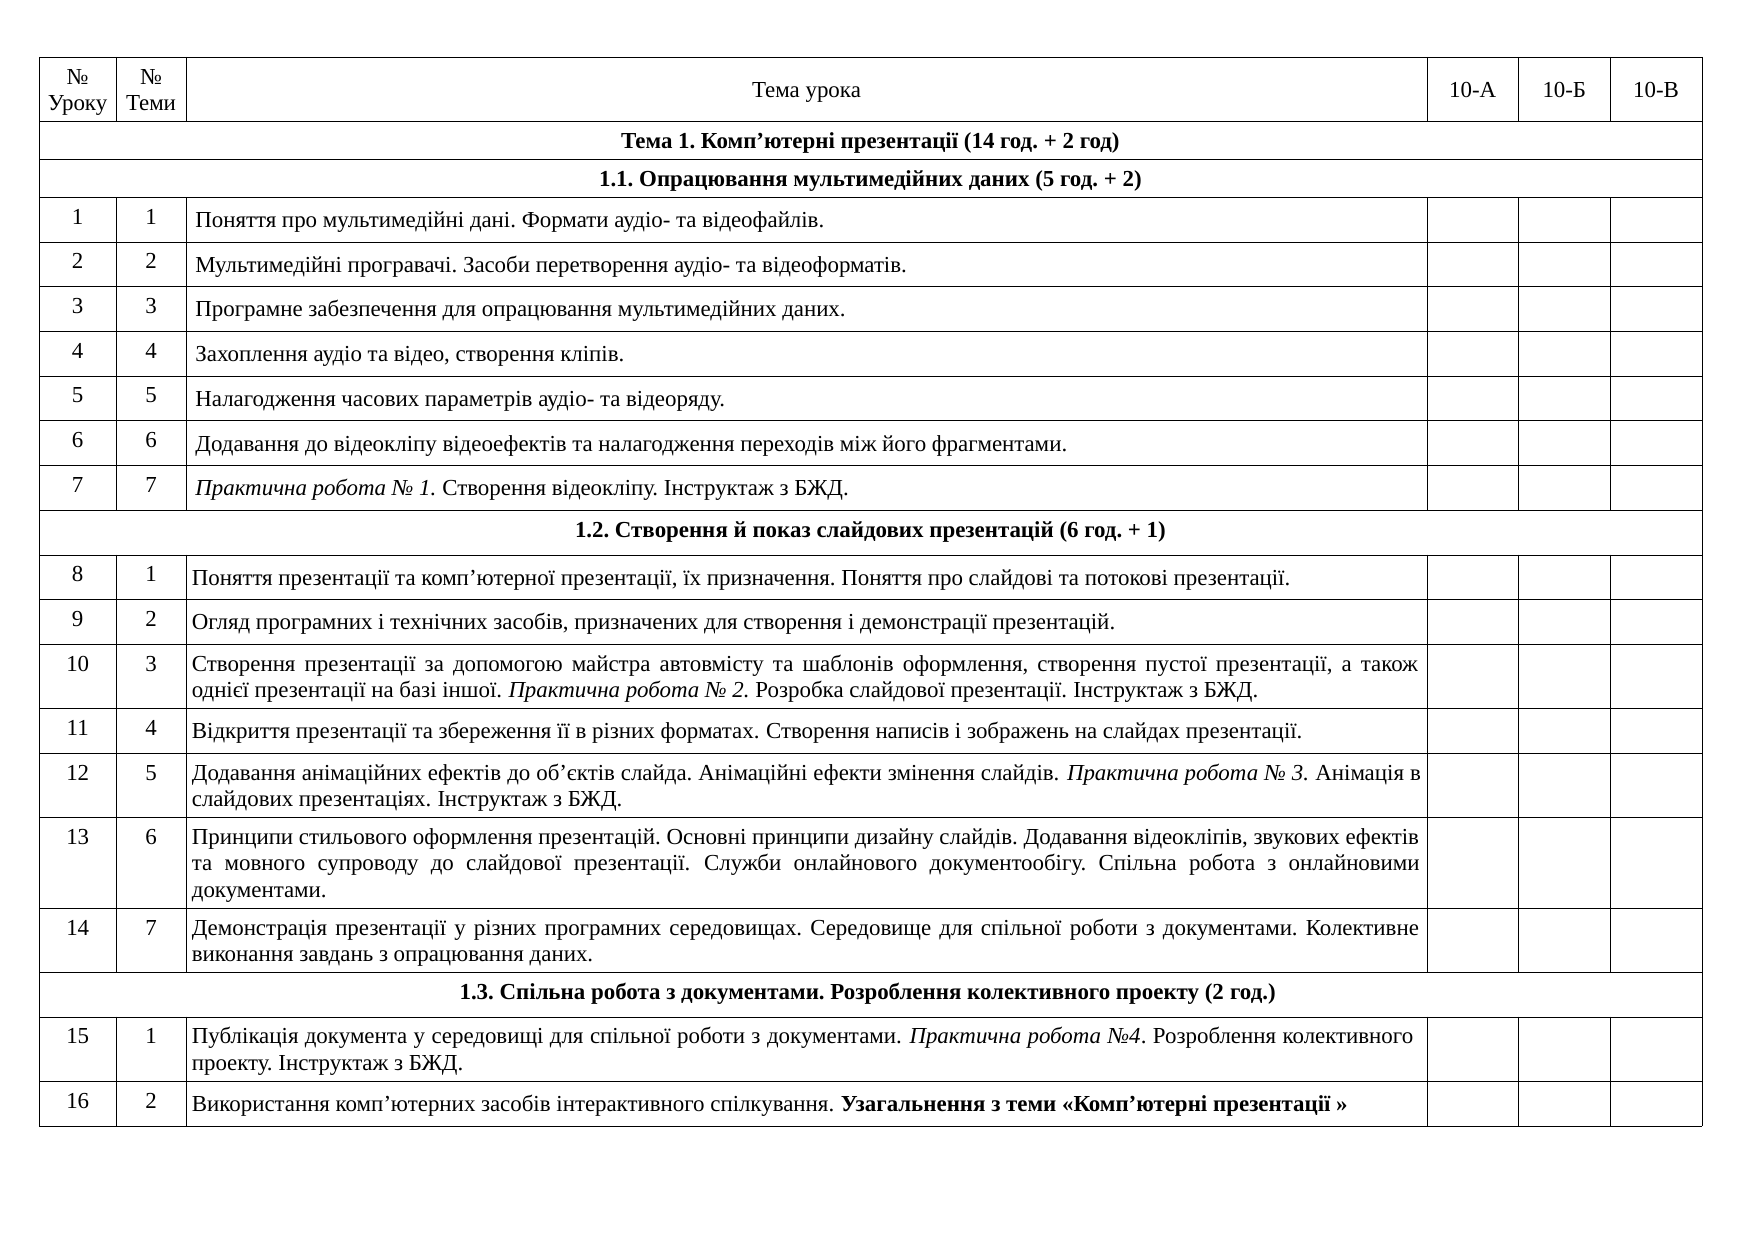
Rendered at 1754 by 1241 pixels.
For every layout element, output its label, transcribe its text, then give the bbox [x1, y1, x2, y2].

table_cell [1611, 243, 1702, 286]
table_cell [1611, 600, 1702, 644]
table_cell [1519, 818, 1610, 908]
table_cell 4 [117, 332, 186, 376]
table_cell [1428, 332, 1518, 376]
table_cell 2 [117, 243, 186, 286]
table_cell 6 [117, 421, 186, 465]
table_cell [1519, 243, 1610, 286]
table_cell 1 [117, 556, 186, 599]
table_cell [1519, 709, 1610, 753]
table_cell 5 [40, 377, 116, 420]
table_cell 4 [40, 332, 116, 376]
table_cell [1611, 556, 1702, 599]
table_cell 6 [117, 818, 186, 908]
table_cell Публікація документа у середовищі для спільної роботи з документами. Практична робота №4. Розроблення колективного проекту. Інструктаж з БЖД. [187, 1018, 1427, 1081]
table_cell [1428, 198, 1518, 242]
table_cell Тема 1. Комп’ютерні презентації (14 год. + 2 год) [40, 122, 1702, 159]
table_cell [1428, 818, 1518, 908]
table_cell [1519, 332, 1610, 376]
table_cell 1.1. Опрацювання мультимедійних даних (5 год. + 2) [40, 160, 1702, 197]
table_cell [1611, 421, 1702, 465]
table_header 10-Б [1519, 58, 1610, 121]
table_cell [1428, 600, 1518, 644]
table_cell [1428, 645, 1518, 708]
table_cell [1611, 909, 1702, 972]
table_cell 7 [117, 466, 186, 510]
table_cell [1611, 466, 1702, 510]
table_cell 11 [40, 709, 116, 753]
table_cell [1519, 1018, 1610, 1081]
table_cell 13 [40, 818, 116, 908]
table_cell 4 [117, 709, 186, 753]
table_cell 3 [117, 645, 186, 708]
table_cell [1611, 287, 1702, 331]
table_cell [1519, 421, 1610, 465]
table_cell [1519, 287, 1610, 331]
table_header № Уроку [40, 58, 116, 121]
table_cell Поняття презентації та комп’ютерної презентації, їх призначення. Поняття про слайдові та потокові презентації. [187, 556, 1427, 599]
table_cell [1611, 645, 1702, 708]
table_cell 6 [40, 421, 116, 465]
table_cell [1428, 377, 1518, 420]
table_cell Демонстрація презентації у різних програмних середовищах. Середовище для спільної роботи з документами. Колективне виконання завдань з опрацювання даних. [187, 909, 1427, 972]
table_cell 8 [40, 556, 116, 599]
table_cell 1 [40, 198, 116, 242]
table_cell 3 [117, 287, 186, 331]
table_cell Поняття про мультимедійні дані. Формати аудіо- та відеофайлів. [187, 198, 1427, 242]
table_cell [1519, 909, 1610, 972]
table_cell 3 [40, 287, 116, 331]
table_cell [1428, 243, 1518, 286]
table_cell 1.3. Спільна робота з документами. Розроблення колективного проекту (2 год.) [40, 973, 1702, 1017]
table_cell [1519, 1082, 1610, 1126]
table_header 10-А [1428, 58, 1518, 121]
table_cell 7 [117, 909, 186, 972]
table_cell [1519, 198, 1610, 242]
table_cell 9 [40, 600, 116, 644]
table_cell [1611, 377, 1702, 420]
table_cell Створення презентації за допомогою майстра автовмісту та шаблонів оформлення, створення пустої презентації, а також однієї презентації на базі іншої. Практична робота № 2. Розробка слайдової презентації. Інструктаж з БЖД. [187, 645, 1427, 708]
table_cell Практична робота № 1. Створення відеокліпу. Інструктаж з БЖД. [187, 466, 1427, 510]
table_cell [1519, 754, 1610, 817]
table_cell Програмне забезпечення для опрацювання мультимедійних даних. [187, 287, 1427, 331]
table_header Тема урока [187, 58, 1427, 121]
table_cell Додавання анімаційних ефектів до об’єктів слайда. Анімаційні ефекти змінення слайдів. Практична робота № 3. Анімація в слайдових презентаціях. Інструктаж з БЖД. [187, 754, 1427, 817]
table_cell 7 [40, 466, 116, 510]
table_cell [1611, 198, 1702, 242]
table_cell [1428, 754, 1518, 817]
table_cell Огляд програмних і технічних засобів, призначених для створення і демонстрації презентацій. [187, 600, 1427, 644]
table_cell [1428, 709, 1518, 753]
table_cell 2 [40, 243, 116, 286]
table_cell 2 [117, 1082, 186, 1126]
table_cell [1428, 421, 1518, 465]
table_cell [1519, 377, 1610, 420]
table_cell 12 [40, 754, 116, 817]
table_cell Відкриття презентації та збереження її в різних форматах. Створення написів і зображень на слайдах презентації. [187, 709, 1427, 753]
table_cell [1611, 1082, 1702, 1126]
table_cell 5 [117, 377, 186, 420]
table_cell [1428, 466, 1518, 510]
table_cell Налагодження часових параметрів аудіо- та відеоряду. [187, 377, 1427, 420]
table_cell 1 [117, 198, 186, 242]
table_cell [1611, 709, 1702, 753]
table_cell 10 [40, 645, 116, 708]
table_cell [1519, 466, 1610, 510]
table_cell [1611, 1018, 1702, 1081]
table_cell Принципи стильового оформлення презентацій. Основні принципи дизайну слайдів. Додавання відеокліпів, звукових ефектів та мовного супроводу до слайдової презентації. Служби онлайнового документообігу. Спільна робота з онлайновими документами. [187, 818, 1427, 908]
table_cell Додавання до відеокліпу відеоефектів та налагодження переходів між його фрагментами. [187, 421, 1427, 465]
table_cell [1519, 645, 1610, 708]
table_cell 14 [40, 909, 116, 972]
table_cell [1519, 600, 1610, 644]
table_cell [1611, 332, 1702, 376]
table_cell Захоплення аудіо та відео, створення кліпів. [187, 332, 1427, 376]
table_cell 5 [117, 754, 186, 817]
table_cell 1.2. Створення й показ слайдових презентацій (6 год. + 1) [40, 511, 1702, 554]
table_cell 2 [117, 600, 186, 644]
table_cell [1428, 556, 1518, 599]
table_cell Мультимедійні програвачі. Засоби перетворення аудіо- та відеоформатів. [187, 243, 1427, 286]
table_cell [1611, 818, 1702, 908]
table_cell 1 [117, 1018, 186, 1081]
table_cell 16 [40, 1082, 116, 1126]
table_header 10-В [1611, 58, 1702, 121]
table_cell [1428, 909, 1518, 972]
table_cell [1428, 1082, 1518, 1126]
table_header № Теми [117, 58, 186, 121]
table_cell [1428, 1018, 1518, 1081]
table_cell Використання комп’ютерних засобів інтерактивного спілкування. Узагальнення з теми «Комп’ютерні презентації » [187, 1082, 1427, 1126]
table_cell [1611, 754, 1702, 817]
table_cell [1519, 556, 1610, 599]
table_cell 15 [40, 1018, 116, 1081]
table_cell [1428, 287, 1518, 331]
